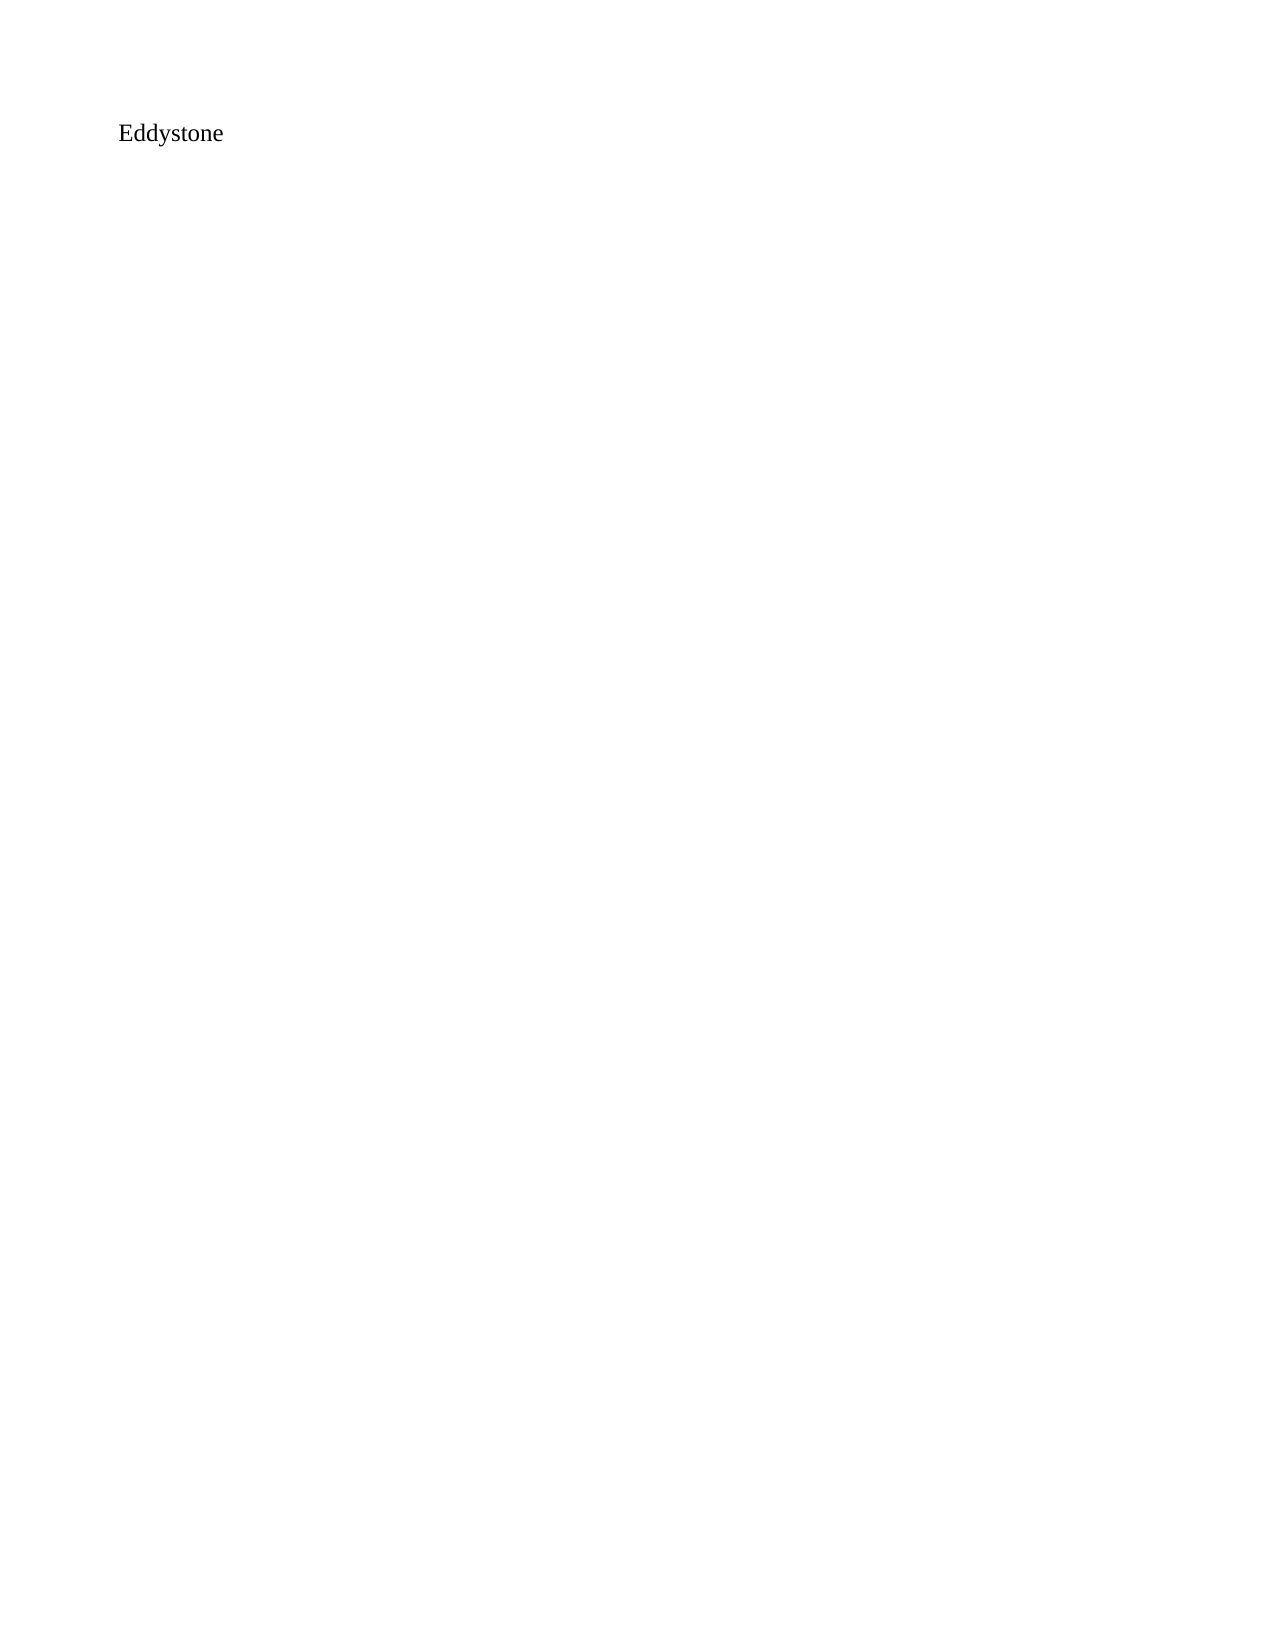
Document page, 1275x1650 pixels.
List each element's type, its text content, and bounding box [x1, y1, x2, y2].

text Eddystone [118, 118, 1157, 147]
